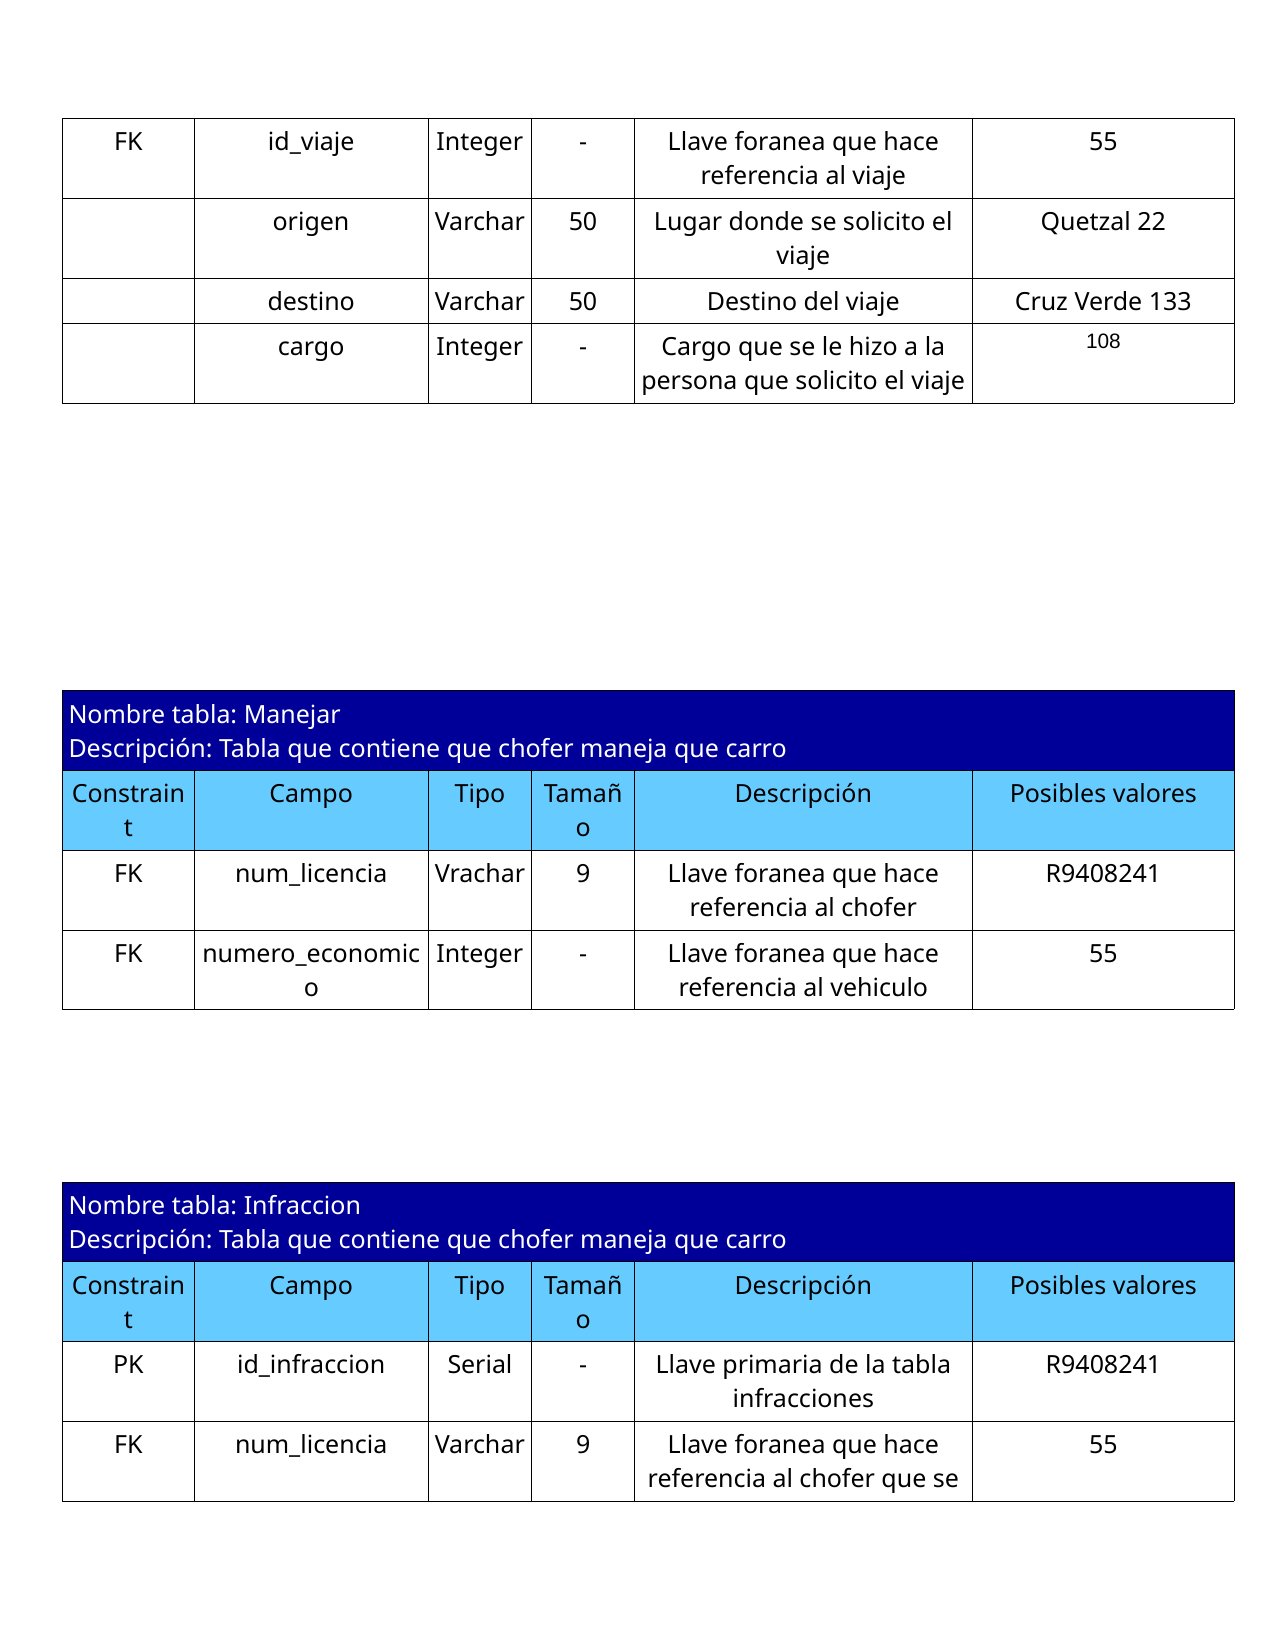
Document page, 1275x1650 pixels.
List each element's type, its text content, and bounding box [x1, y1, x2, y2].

table_cell Posibles valores [973, 771, 1234, 850]
table_cell 50 [532, 279, 634, 323]
table_cell - [532, 1342, 634, 1421]
table_cell [63, 199, 194, 277]
table_cell cargo [195, 324, 428, 403]
table_cell Llave foranea que hace referencia al chofer [635, 851, 972, 929]
table_cell numero_economico [195, 931, 428, 1009]
table_cell FK [63, 1422, 194, 1501]
table_cell - [532, 324, 634, 403]
table_cell Descripción [635, 771, 972, 850]
table_cell Campo [195, 771, 428, 850]
table_cell PK [63, 1342, 194, 1421]
table_cell Cruz Verde 133 [973, 279, 1234, 323]
table_cell 9 [532, 851, 634, 929]
table_cell Serial [429, 1342, 531, 1421]
table_cell id_infraccion [195, 1342, 428, 1421]
table_cell Varchar [429, 1422, 531, 1501]
table_cell id_viaje [195, 119, 428, 198]
table_cell Lugar donde se solicito el viaje [635, 199, 972, 277]
table_cell num_licencia [195, 851, 428, 929]
table_cell Campo [195, 1262, 428, 1341]
table_cell num_licencia [195, 1422, 428, 1501]
table_cell Destino del viaje [635, 279, 972, 323]
table_cell Integer [429, 324, 531, 403]
table_cell [63, 279, 194, 323]
table_cell FK [63, 119, 194, 198]
table_cell 9 [532, 1422, 634, 1501]
table_cell Tipo [429, 771, 531, 850]
table_cell Tamaño [532, 1262, 634, 1341]
table_cell FK [63, 931, 194, 1009]
table_cell 55 [973, 119, 1234, 198]
table_cell R9408241 [973, 1342, 1234, 1421]
table_cell Llave foranea que hace referencia al vehiculo [635, 931, 972, 1009]
table_cell 55 [973, 931, 1234, 1009]
table_cell R9408241 [973, 851, 1234, 929]
table_cell 108 [973, 324, 1234, 403]
table_cell Llave primaria de la tabla infracciones [635, 1342, 972, 1421]
table_cell Varchar [429, 279, 531, 323]
table_cell Varchar [429, 199, 531, 277]
table_cell Integer [429, 931, 531, 1009]
table_header Nombre tabla: Infraccion Descripción: Tabla que contiene que chofer maneja que carro [63, 1183, 1234, 1261]
table_cell Descripción [635, 1262, 972, 1341]
table_cell Llave foranea que hace referencia al chofer que se [635, 1422, 972, 1501]
table_cell Constraint [63, 1262, 194, 1341]
table_cell 50 [532, 199, 634, 277]
table_cell Constraint [63, 771, 194, 850]
table_cell Tipo [429, 1262, 531, 1341]
table_cell Cargo que se le hizo a la persona que solicito el viaje [635, 324, 972, 403]
table_cell [63, 324, 194, 403]
table_cell origen [195, 199, 428, 277]
table_cell Tamaño [532, 771, 634, 850]
table_cell Posibles valores [973, 1262, 1234, 1341]
table_cell Integer [429, 119, 531, 198]
table_header Nombre tabla: Manejar Descripción: Tabla que contiene que chofer maneja que carro [63, 691, 1234, 770]
table_cell Llave foranea que hace referencia al viaje [635, 119, 972, 198]
table_cell FK [63, 851, 194, 929]
table_cell destino [195, 279, 428, 323]
table_cell Vrachar [429, 851, 531, 929]
table_cell Quetzal 22 [973, 199, 1234, 277]
table_cell 55 [973, 1422, 1234, 1501]
table_cell - [532, 119, 634, 198]
table_cell - [532, 931, 634, 1009]
